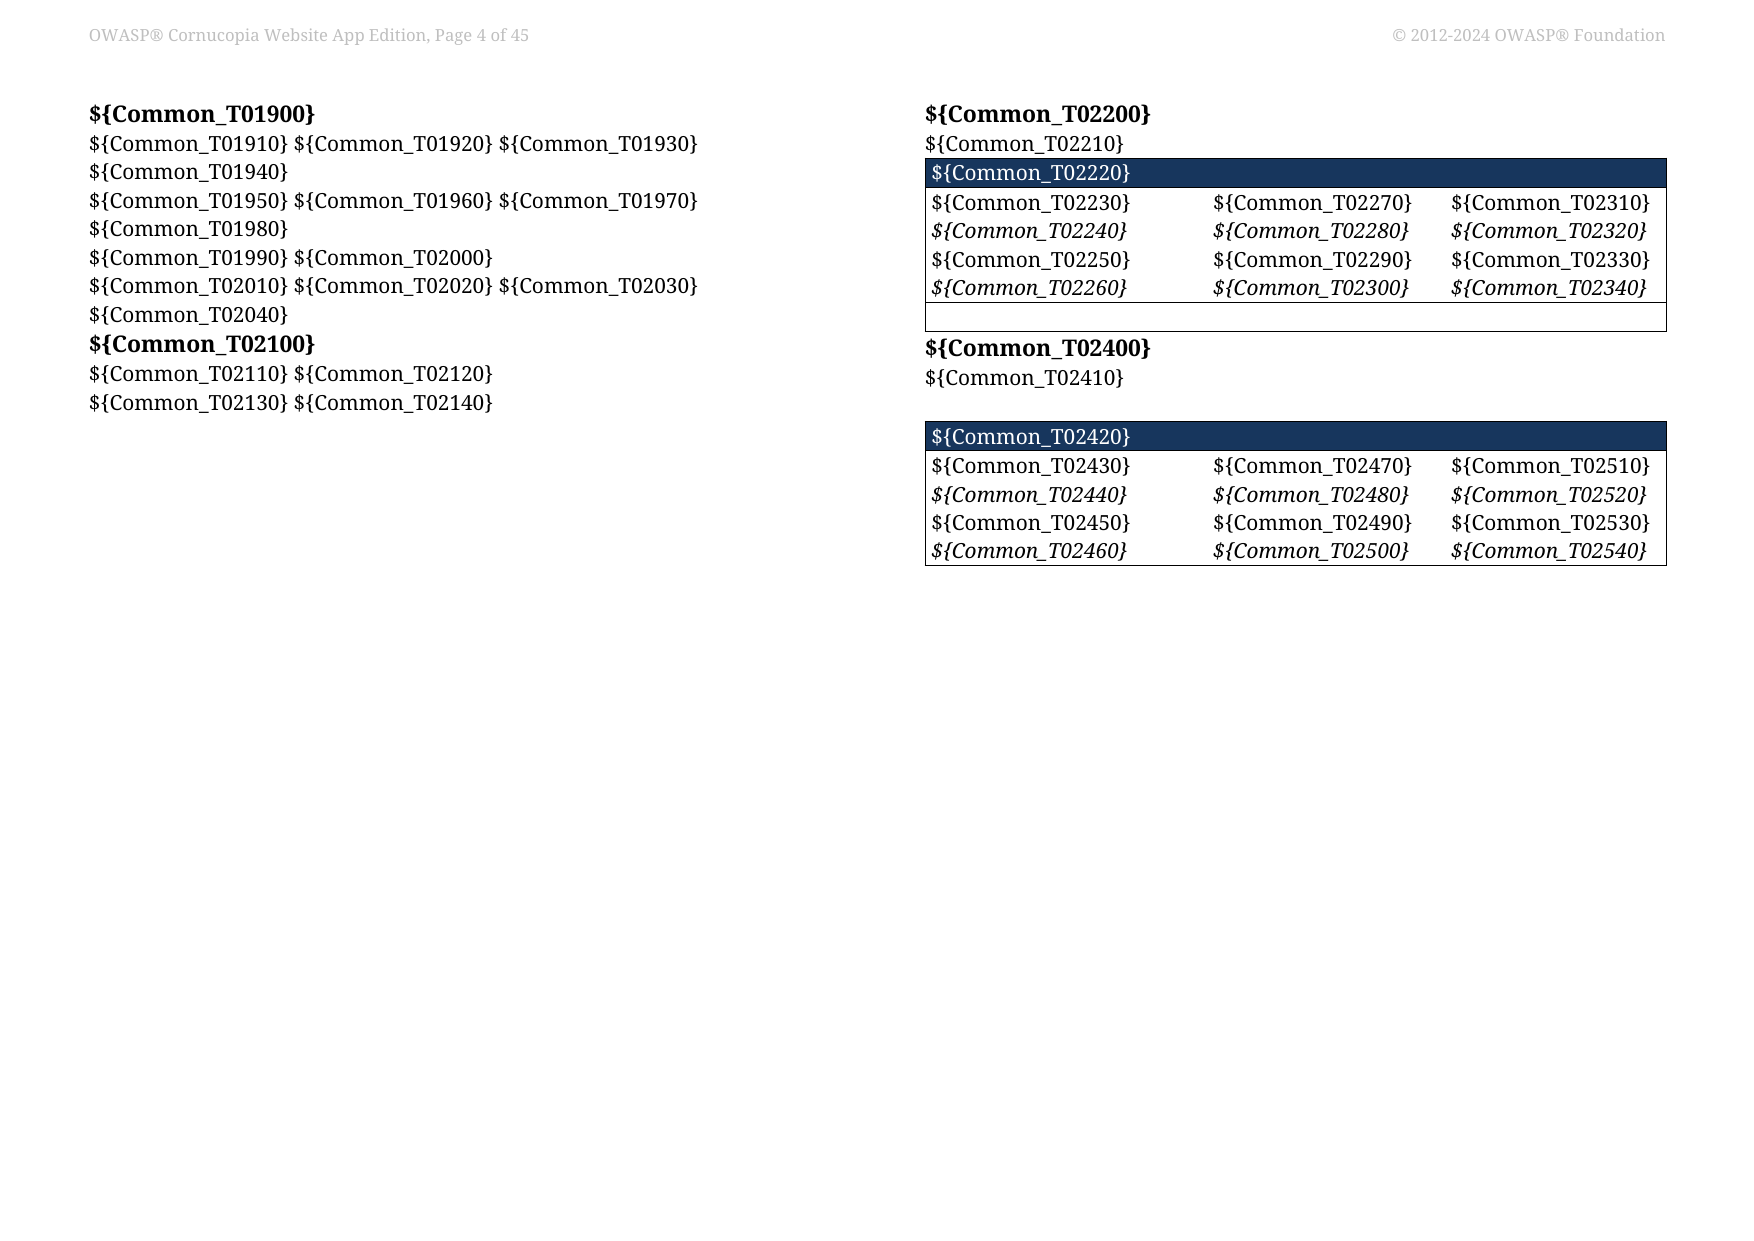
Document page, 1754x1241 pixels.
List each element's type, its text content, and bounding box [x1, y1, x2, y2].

table_cell ${Common_T02510} ${Common_T02520} ${Common_T02530} ${Common_T02540} [1445, 451, 1666, 565]
table_header ${Common_T01900} ${Common_T01910} ${Common_T01920} ${Common_T01930} ${Common_T01940} ${Common_T01950} ${Common_T01960} ${Common_T01970} ${Common_T01980} ${Common_T01990} ${Common_T02000} ${Common_T02010} ${Common_T02020} ${Common_T02030} ${Common_T02040} ${Common_T02100} ${Common_T02110} ${Common_T02120} ${Common_T02130} ${Common_T02140} [78, 98, 856, 566]
table_cell ${Common_T02310} ${Common_T02320} ${Common_T02330} ${Common_T02340} [1445, 188, 1666, 302]
table_header [856, 98, 913, 566]
table_cell ${Common_T02470} ${Common_T02480} ${Common_T02490} ${Common_T02500} [1207, 451, 1445, 565]
table_cell [1207, 303, 1445, 331]
table_cell [926, 303, 1207, 331]
table_header ${Common_T02220} [926, 159, 1666, 187]
table_header ${Common_T02420} [926, 422, 1666, 450]
table_cell ${Common_T02430} ${Common_T02440} ${Common_T02450} ${Common_T02460} [926, 451, 1207, 565]
table_header ${Common_T02200} ${Common_T02210} ${Common_T02400} ${Common_T02410} [913, 98, 1677, 566]
table_cell ${Common_T02230} ${Common_T02240} ${Common_T02250} ${Common_T02260} [926, 188, 1207, 302]
table_cell [1445, 303, 1666, 331]
table_cell ${Common_T02270} ${Common_T02280} ${Common_T02290} ${Common_T02300} [1207, 188, 1445, 302]
